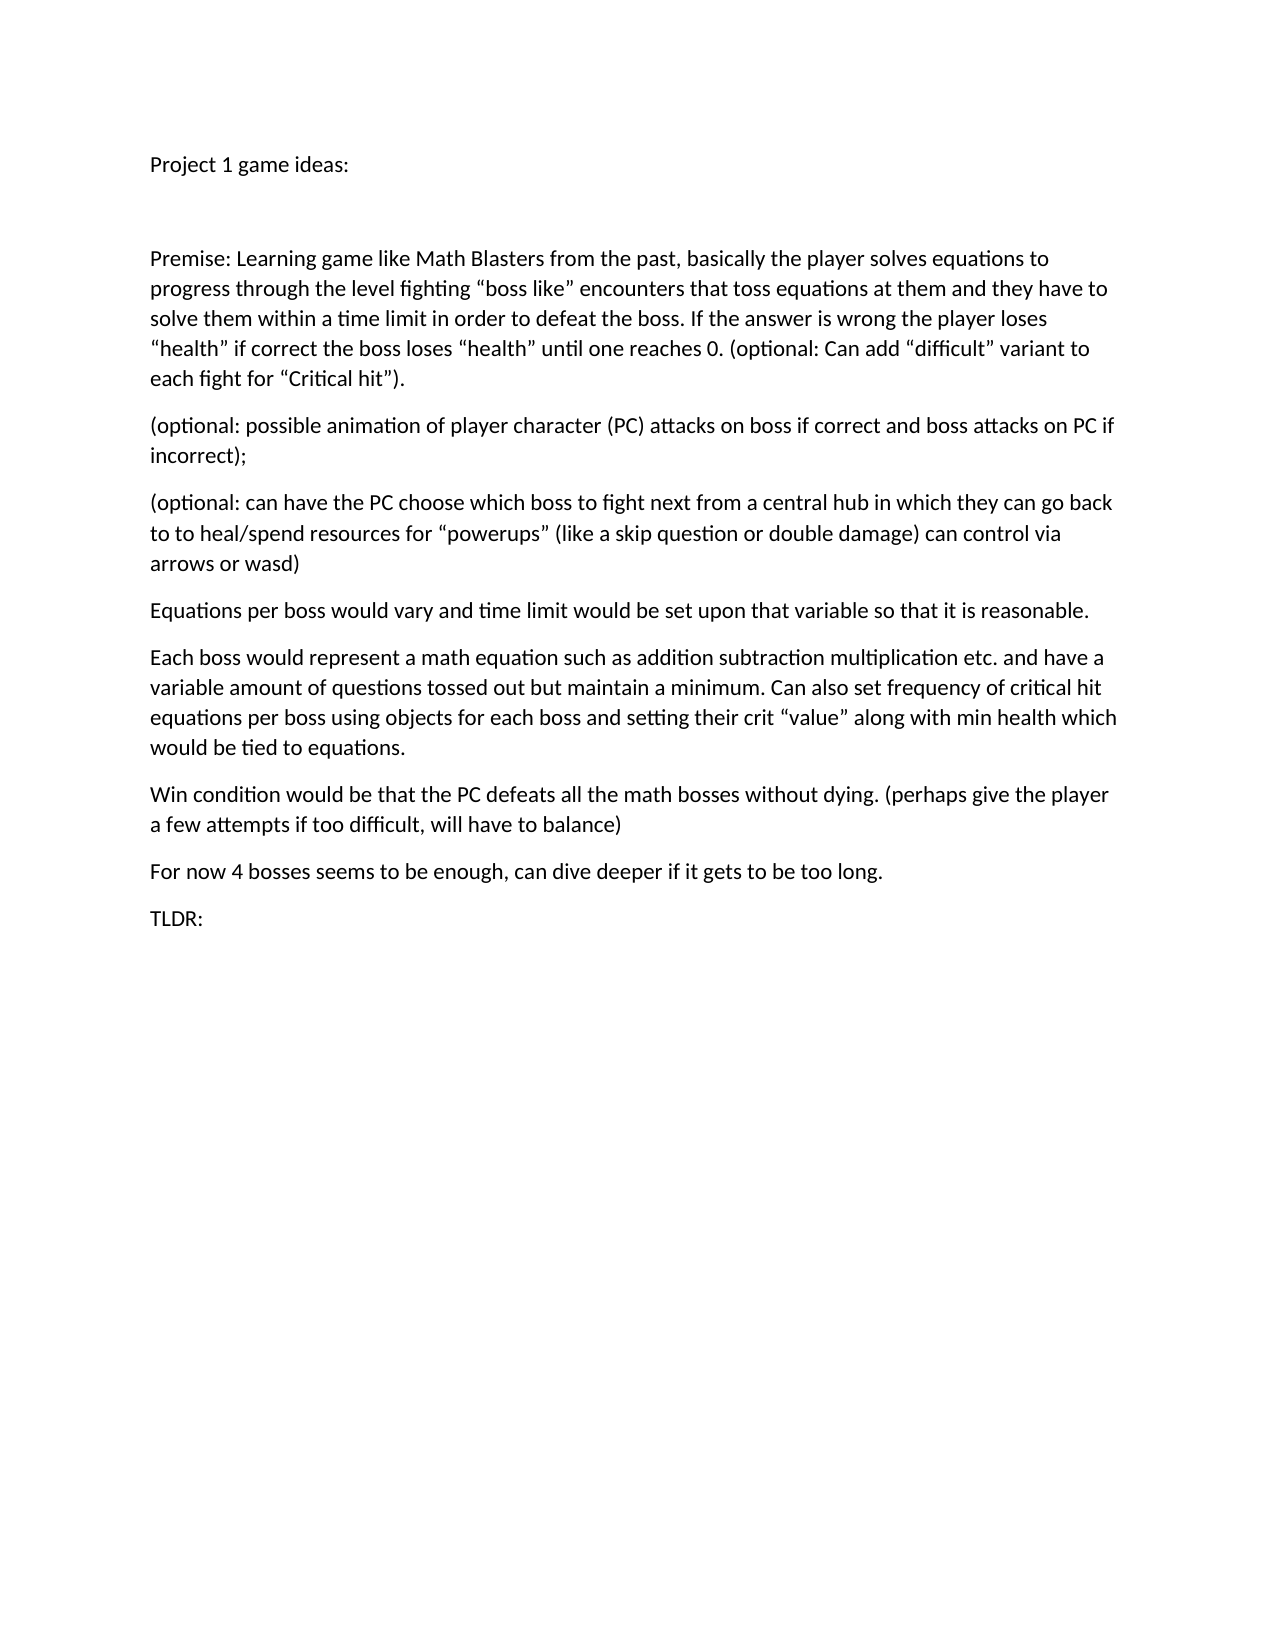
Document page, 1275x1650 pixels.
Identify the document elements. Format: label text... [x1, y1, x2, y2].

text TLDR: [150, 904, 1125, 932]
text (optional: can have the PC choose which boss to fight next from a central hub in which they can go back to to heal/spend resources for “powerups” (like a skip question or double damage) can control via arrows or wasd) [150, 488, 1125, 577]
text Win condition would be that the PC defeats all the math bosses without dying. (perhaps give the player a few attempts if too difficult, will have to balance) [150, 780, 1125, 838]
text (optional: possible animation of player character (PC) attacks on boss if correct and boss attacks on PC if incorrect); [150, 411, 1125, 470]
text Project 1 game ideas: [150, 150, 1125, 178]
text Premise: Learning game like Math Blasters from the past, basically the player solves equations to progress through the level fighting “boss like” encounters that toss equations at them and they have to solve them within a time limit in order to defeat the boss. If the answer is wrong the player loses “health” if correct the boss loses “health” until one reaches 0. (optional: Can add “difficult” variant to each fight for “Critical hit”). [150, 244, 1125, 393]
text Each boss would represent a math equation such as addition subtraction multiplication etc. and have a variable amount of questions tossed out but maintain a minimum. Can also set frequency of critical hit equations per boss using objects for each boss and setting their crit “value” along with min health which would be tied to equations. [150, 643, 1125, 761]
text For now 4 bosses seems to be enough, can dive deeper if it gets to be too long. [150, 857, 1125, 885]
text Equations per boss would vary and time limit would be set upon that variable so that it is reasonable. [150, 596, 1125, 624]
